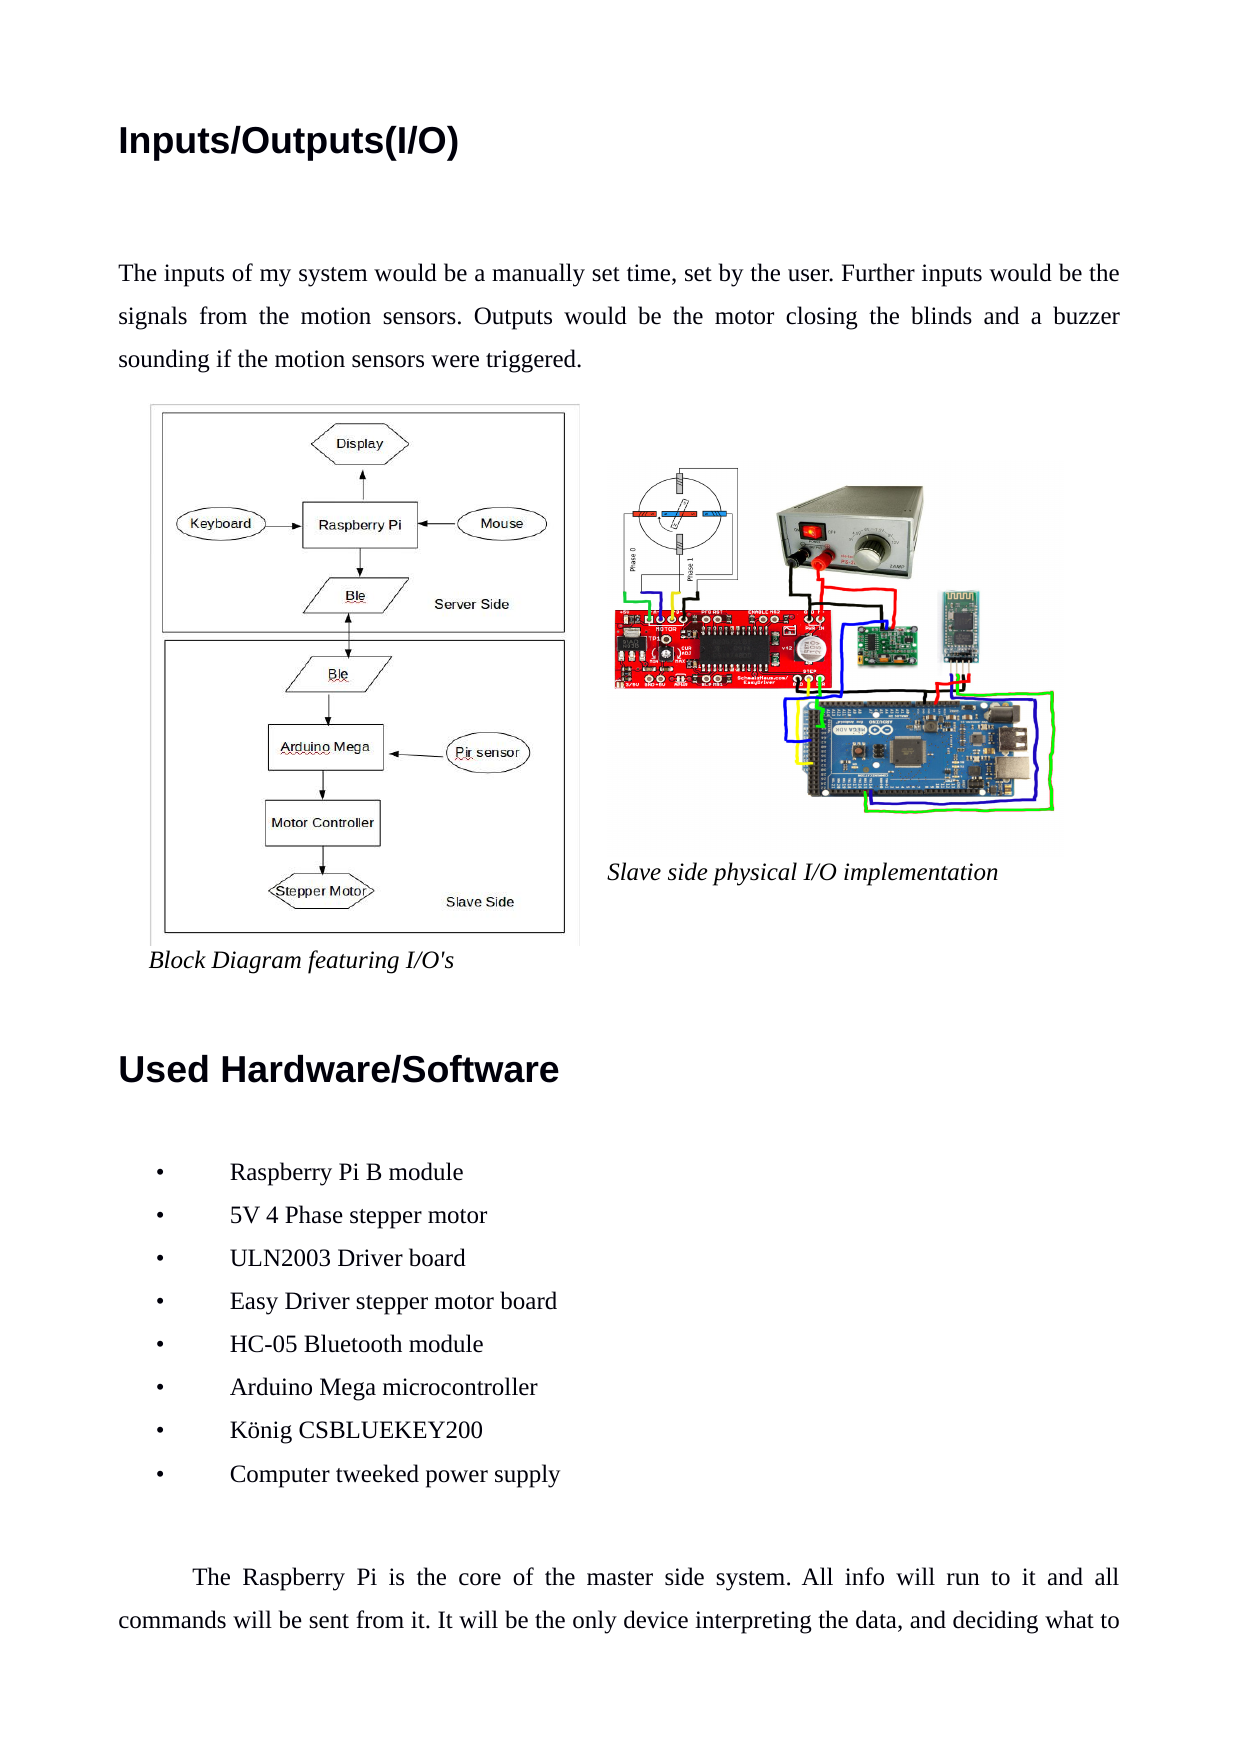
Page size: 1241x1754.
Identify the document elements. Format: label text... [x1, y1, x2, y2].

text The inputs of my system would be a manually set time, set by the user. Further inputs would be the signals from the motion sensors. Outputs would be the motor closing the blinds and a buzzer sounding if the motion sensors were triggered. [118, 258, 1122, 373]
list König CSBLUEKEY200 [156, 1416, 1122, 1444]
subtitle Inputs/Outputs(I/O) [118, 118, 1122, 161]
picture [607, 460, 1065, 857]
list Computer tweeked power supply [156, 1459, 1122, 1487]
subtitle Used Hardware/Software [118, 1047, 1122, 1090]
picture [148, 403, 580, 946]
list ULN2003 Driver board [156, 1243, 1122, 1272]
text Block Diagram featuring I/O's [148, 946, 580, 974]
list HC-05 Bluetooth module [156, 1329, 1122, 1358]
list Arduino Mega microcontroller [156, 1372, 1122, 1401]
list 5V 4 Phase stepper motor [156, 1200, 1122, 1229]
list Easy Driver stepper motor board [156, 1286, 1122, 1315]
text The Raspberry Pi is the core of the master side system. All info will run to it and all commands will be sent from it. It will be the only device interpreting the data, and deciding what to [118, 1562, 1122, 1634]
text Slave side physical I/O implementation [607, 857, 1064, 886]
list Raspberry Pi B module [156, 1157, 1122, 1186]
